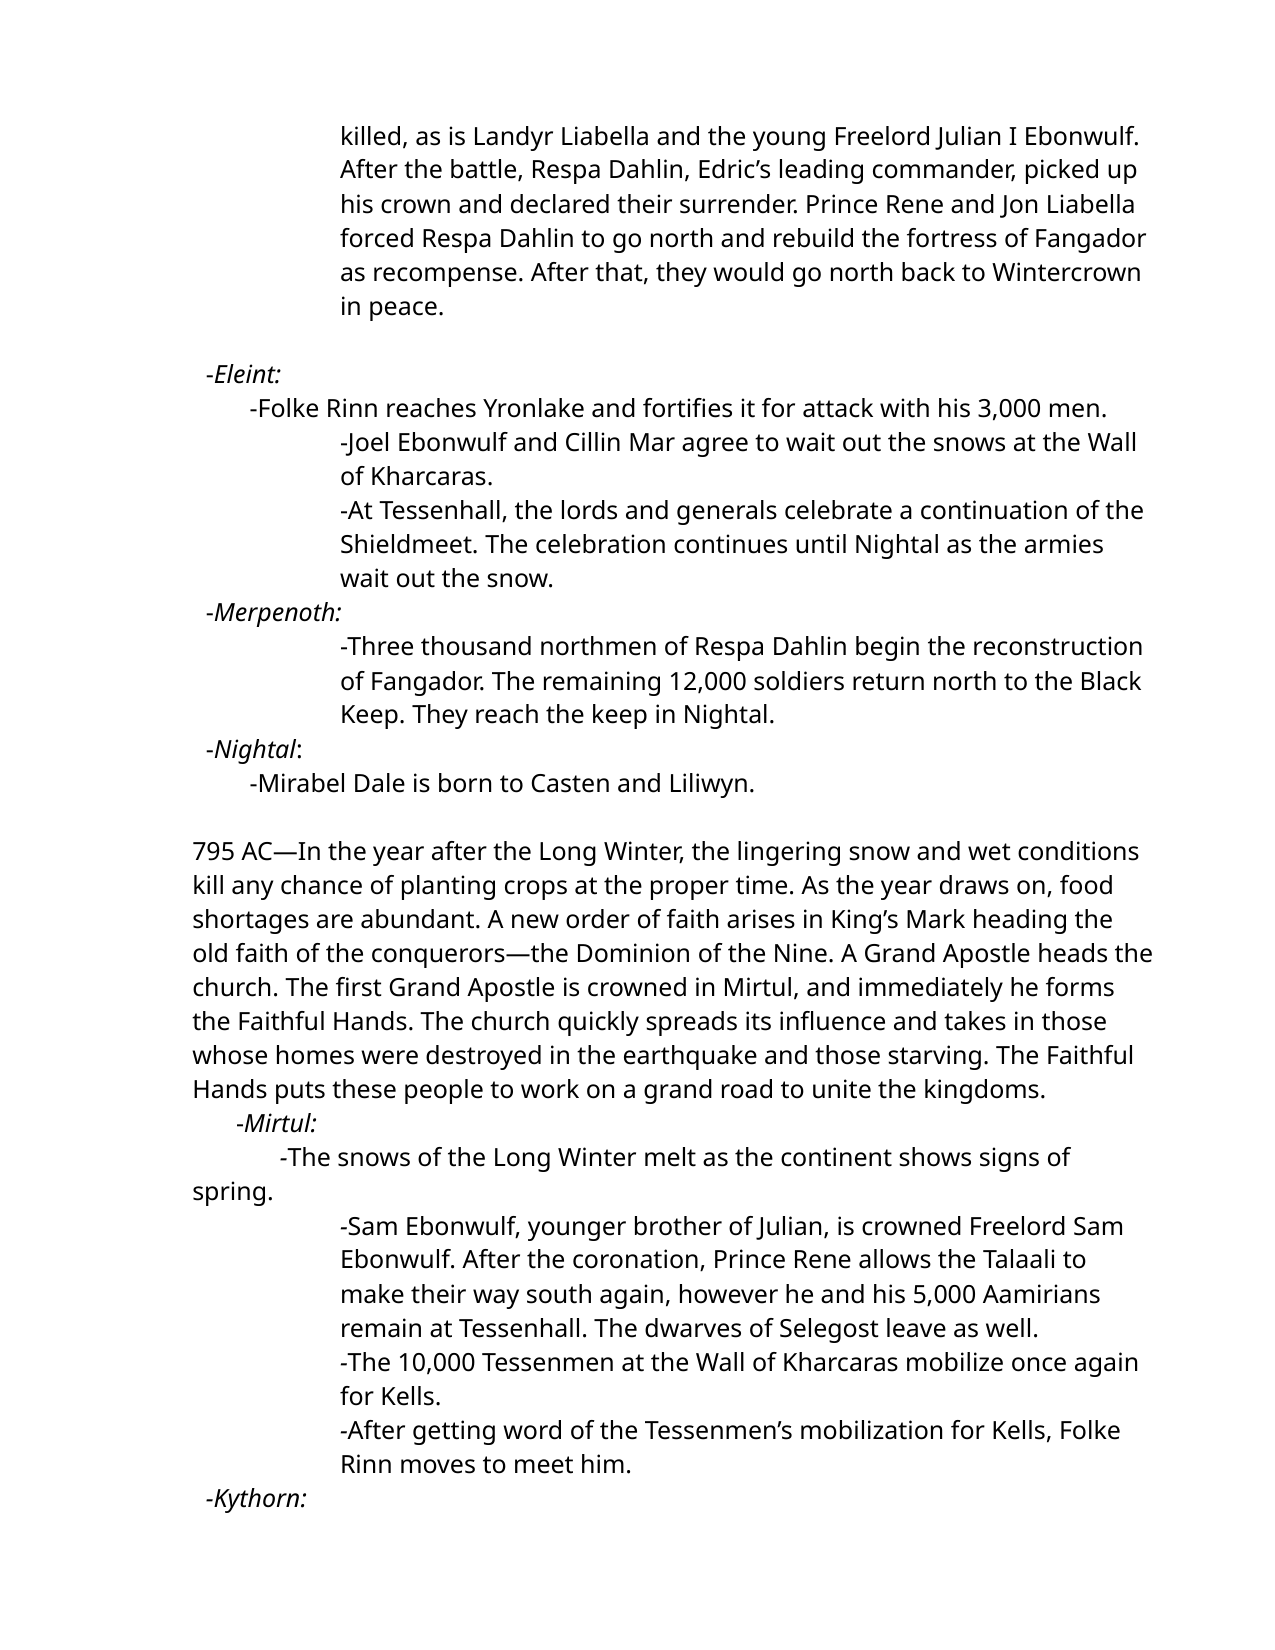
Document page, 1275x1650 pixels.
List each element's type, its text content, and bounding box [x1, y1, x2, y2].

text -The 10,000 Tessenmen at the Wall of Kharcaras mobilize once again for Kells. [340, 1344, 1157, 1412]
text -Kythorn: [118, 1481, 1157, 1515]
text -Nightal: [118, 731, 1157, 765]
text killed, as is Landyr Liabella and the young Freelord Julian I Ebonwulf. After the battle, Respa Dahlin, Edric’s leading commander, picked up his crown and declared their surrender. Prince Rene and Jon Liabella forced Respa Dahlin to go north and rebuild the fortress of Fangador as recompense. After that, they would go north back to Wintercrown in peace. [340, 118, 1157, 322]
text 795 AC—In the year after the Long Winter, the lingering snow and wet conditions kill any chance of planting crops at the proper time. As the year draws on, food shortages are abundant. A new order of faith arises in King’s Mark heading the old faith of the conquerors—the Dominion of the Nine. A Grand Apostle heads the church. The first Grand Apostle is crowned in Mirtul, and immediately he forms the Faithful Hands. The church quickly spreads its influence and takes in those whose homes were destroyed in the earthquake and those starving. The Faithful Hands puts these people to work on a grand road to unite the kingdoms. [192, 833, 1157, 1106]
text -After getting word of the Tessenmen’s mobilization for Kells, Folke Rinn moves to meet him. [340, 1412, 1157, 1481]
text -Eleint: [118, 357, 1157, 391]
text -The snows of the Long Winter melt as the continent shows signs of spring. [192, 1140, 1157, 1208]
text -Merpenoth: [118, 595, 1157, 629]
text -Mirabel Dale is born to Casten and Liliwyn. [118, 765, 1157, 799]
text -Three thousand northmen of Respa Dahlin begin the reconstruction of Fangador. The remaining 12,000 soldiers return north to the Black Keep. They reach the keep in Nightal. [340, 629, 1157, 731]
text -Folke Rinn reaches Yronlake and fortifies it for attack with his 3,000 men. [118, 391, 1157, 425]
text -Mirtul: [192, 1106, 1157, 1140]
text -Sam Ebonwulf, younger brother of Julian, is crowned Freelord Sam Ebonwulf. After the coronation, Prince Rene allows the Talaali to make their way south again, however he and his 5,000 Aamirians remain at Tessenhall. The dwarves of Selegost leave as well. [340, 1208, 1157, 1344]
text -Joel Ebonwulf and Cillin Mar agree to wait out the snows at the Wall of Kharcaras. [340, 425, 1157, 493]
text -At Tessenhall, the lords and generals celebrate a continuation of the Shieldmeet. The celebration continues until Nightal as the armies wait out the snow. [340, 493, 1157, 595]
